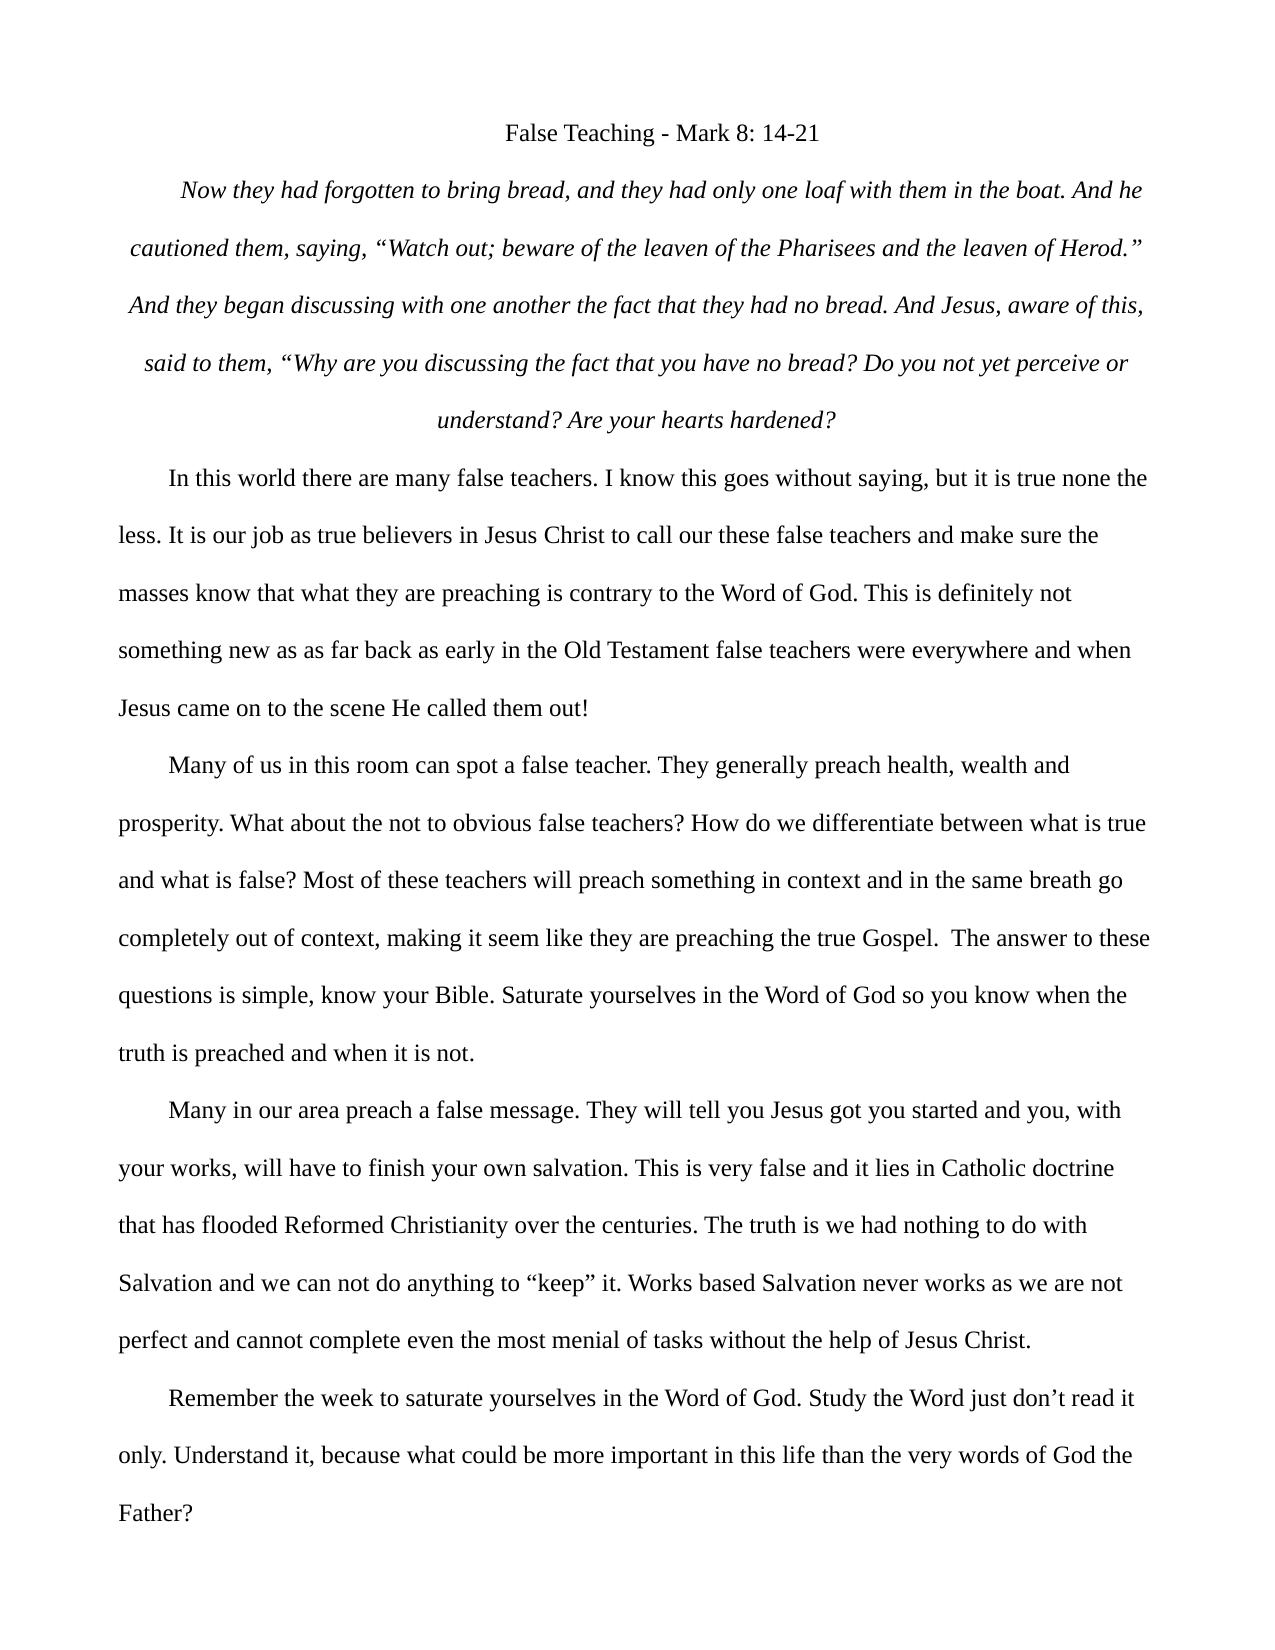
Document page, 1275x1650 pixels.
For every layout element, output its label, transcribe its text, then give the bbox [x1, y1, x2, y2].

text Remember the week to saturate yourselves in the Word of God. Study the Word just don’t read it only. Understand it, because what could be more important in this life than the very words of God the Father? [118, 1383, 1157, 1527]
text False Teaching - Mark 8: 14-21 [118, 118, 1157, 147]
text Many in our area preach a false message. They will tell you Jesus got you started and you, with your works, will have to finish your own salvation. This is very false and it lies in Catholic doctrine that has flooded Reformed Christianity over the centuries. The truth is we had nothing to do with Salvation and we can not do anything to “keep” it. Works based Salvation never works as we are not perfect and cannot complete even the most menial of tasks without the help of Jesus Christ. [118, 1096, 1157, 1354]
text Many of us in this room can spot a false teacher. They generally preach health, wealth and prosperity. What about the not to obvious false teachers? How do we differentiate between what is true and what is false? Most of these teachers will preach something in context and in the same breath go completely out of context, making it seem like they are preaching the true Gospel. The answer to these questions is simple, know your Bible. Saturate yourselves in the Word of God so you know when the truth is preached and when it is not. [118, 751, 1157, 1067]
text In this world there are many false teachers. I know this goes without saying, but it is true none the less. It is our job as true believers in Jesus Christ to call our these false teachers and make sure the masses know that what they are preaching is contrary to the Word of God. This is definitely not something new as as far back as early in the Old Testament false teachers were everywhere and when Jesus came on to the scene He called them out! [118, 463, 1157, 722]
text Now they had forgotten to bring bread, and they had only one loaf with them in the boat. And he cautioned them, saying, “Watch out; beware of the leaven of the Pharisees and the leaven of Herod.” And they began discussing with one another the fact that they had no bread. And Jesus, aware of this, said to them, “Why are you discussing the fact that you have no bread? Do you not yet perceive or understand? Are your hearts hardened? [118, 176, 1157, 434]
